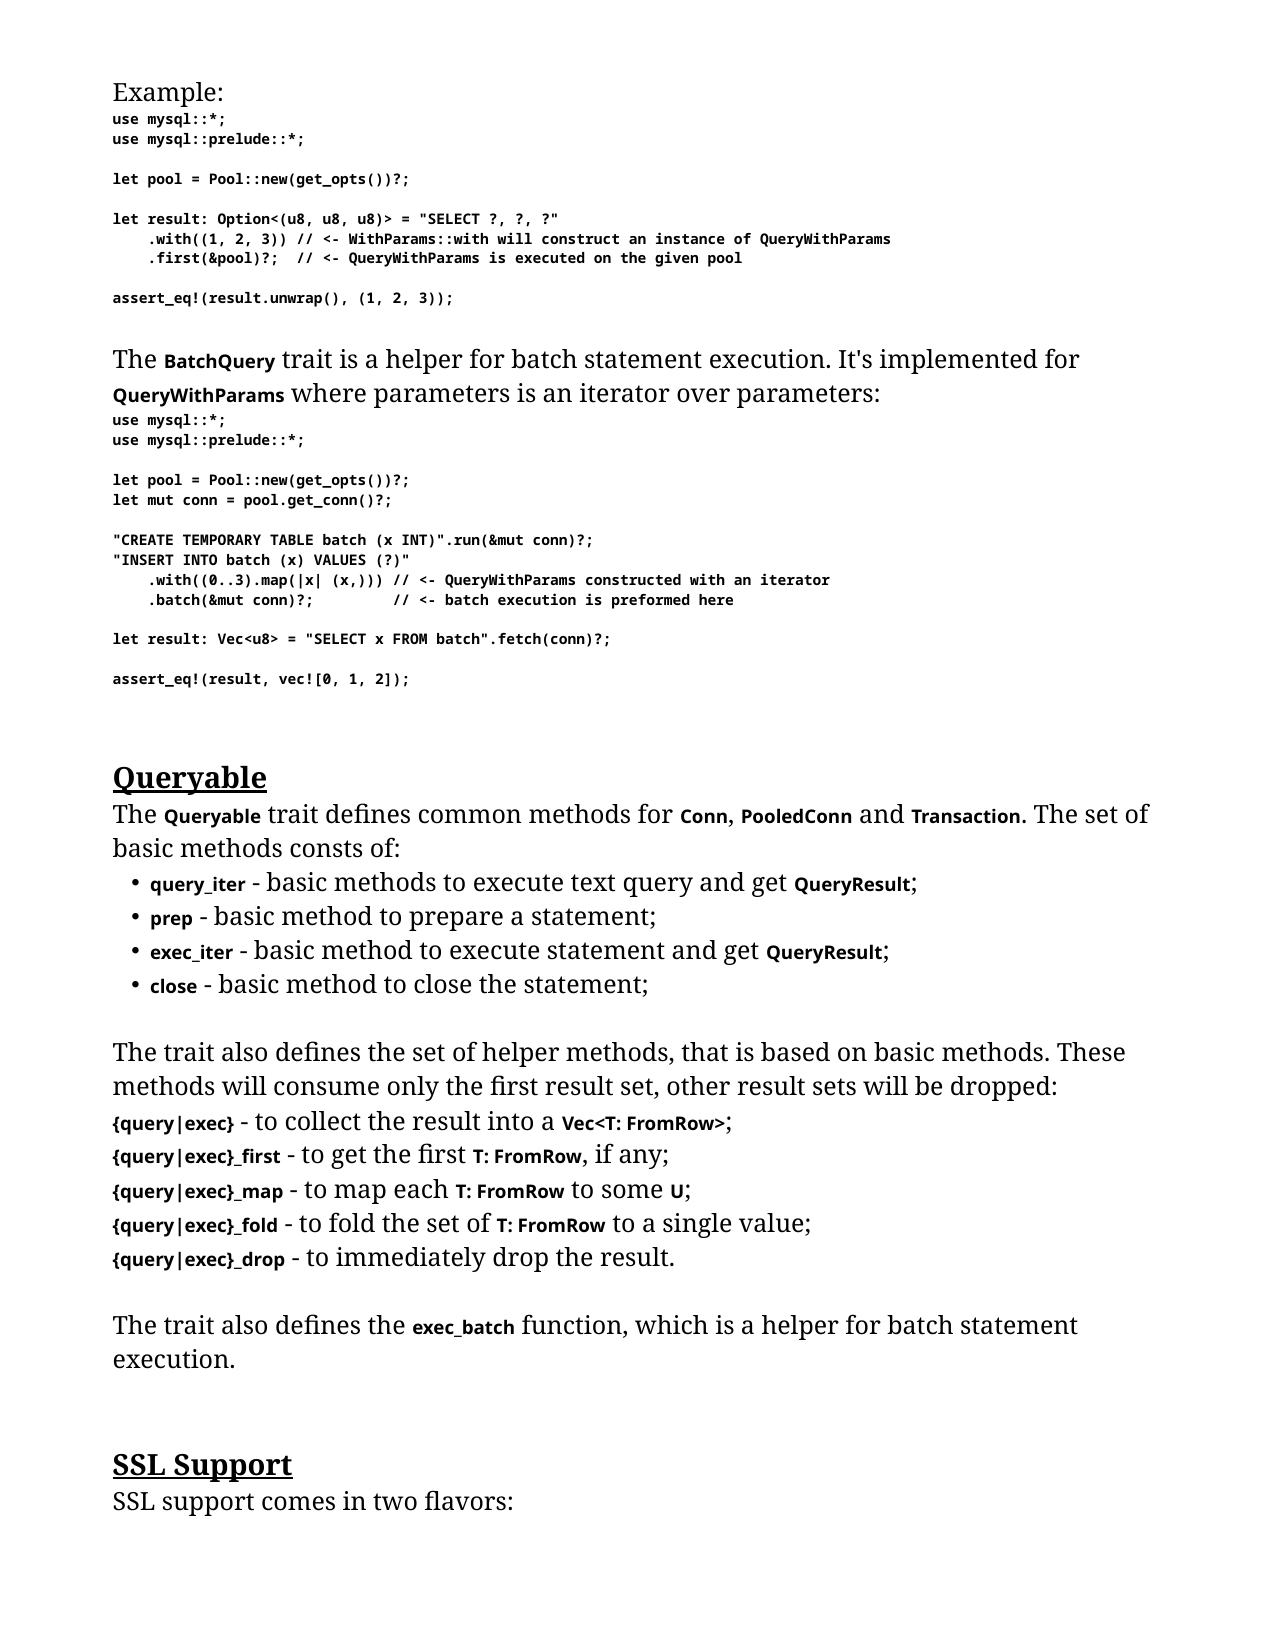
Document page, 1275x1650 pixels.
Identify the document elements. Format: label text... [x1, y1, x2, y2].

list prep - basic method to prepare a statement; [131, 899, 1162, 933]
text .batch(&mut conn)?; // <- batch execution is preformed here [112, 589, 1162, 609]
text SSL support comes in two flavors: [112, 1483, 1162, 1517]
text .with((0..3).map(|x| (x,))) // <- QueryWithParams constructed with an iterator [112, 569, 1162, 589]
text The trait also defines the exec_batch function, which is a helper for batch statement execution. [112, 1307, 1162, 1376]
text let result: Vec<u8> = "SELECT x FROM batch".fetch(conn)?; [112, 629, 1162, 649]
text {query|exec}_map - to map each T: FromRow to some U; [112, 1171, 1162, 1205]
text The BatchQuery trait is a helper for batch statement execution. It's implemented for QueryWithParams where parameters is an iterator over parameters: [112, 342, 1162, 410]
text SSL Support [112, 1444, 1162, 1483]
text use mysql::*; [112, 410, 1162, 430]
text {query|exec}_drop - to immediately drop the result. [112, 1239, 1162, 1273]
text use mysql::prelude::*; [112, 129, 1162, 149]
text The Queryable trait defines common methods for Conn, PooledConn and Transaction. The set of basic methods consts of: [112, 797, 1162, 865]
text use mysql::*; [112, 109, 1162, 129]
text The trait also defines the set of helper methods, that is based on basic methods. These methods will consume only the first result set, other result sets will be dropped: [112, 1035, 1162, 1103]
text {query|exec}_fold - to fold the set of T: FromRow to a single value; [112, 1205, 1162, 1239]
list exec_iter - basic method to execute statement and get QueryResult; [131, 933, 1162, 967]
text Queryable [112, 757, 1162, 797]
text {query|exec} - to collect the result into a Vec<T: FromRow>; [112, 1103, 1162, 1137]
text let pool = Pool::new(get_opts())?; [112, 470, 1162, 490]
text "INSERT INTO batch (x) VALUES (?)" [112, 549, 1162, 569]
text {query|exec}_first - to get the first T: FromRow, if any; [112, 1137, 1162, 1171]
text let pool = Pool::new(get_opts())?; [112, 169, 1162, 189]
text let mut conn = pool.get_conn()?; [112, 490, 1162, 510]
text let result: Option<(u8, u8, u8)> = "SELECT ?, ?, ?" [112, 208, 1162, 228]
text Example: [112, 75, 1162, 109]
text .with((1, 2, 3)) // <- WithParams::with will construct an instance of QueryWithParams [112, 228, 1162, 248]
text use mysql::prelude::*; [112, 430, 1162, 450]
list close - basic method to close the statement; [131, 967, 1162, 1001]
text "CREATE TEMPORARY TABLE batch (x INT)".run(&mut conn)?; [112, 529, 1162, 549]
text assert_eq!(result.unwrap(), (1, 2, 3)); [112, 288, 1162, 308]
text .first(&pool)?; // <- QueryWithParams is executed on the given pool [112, 248, 1162, 268]
list query_iter - basic methods to execute text query and get QueryResult; [131, 865, 1162, 899]
text assert_eq!(result, vec![0, 1, 2]); [112, 669, 1162, 689]
